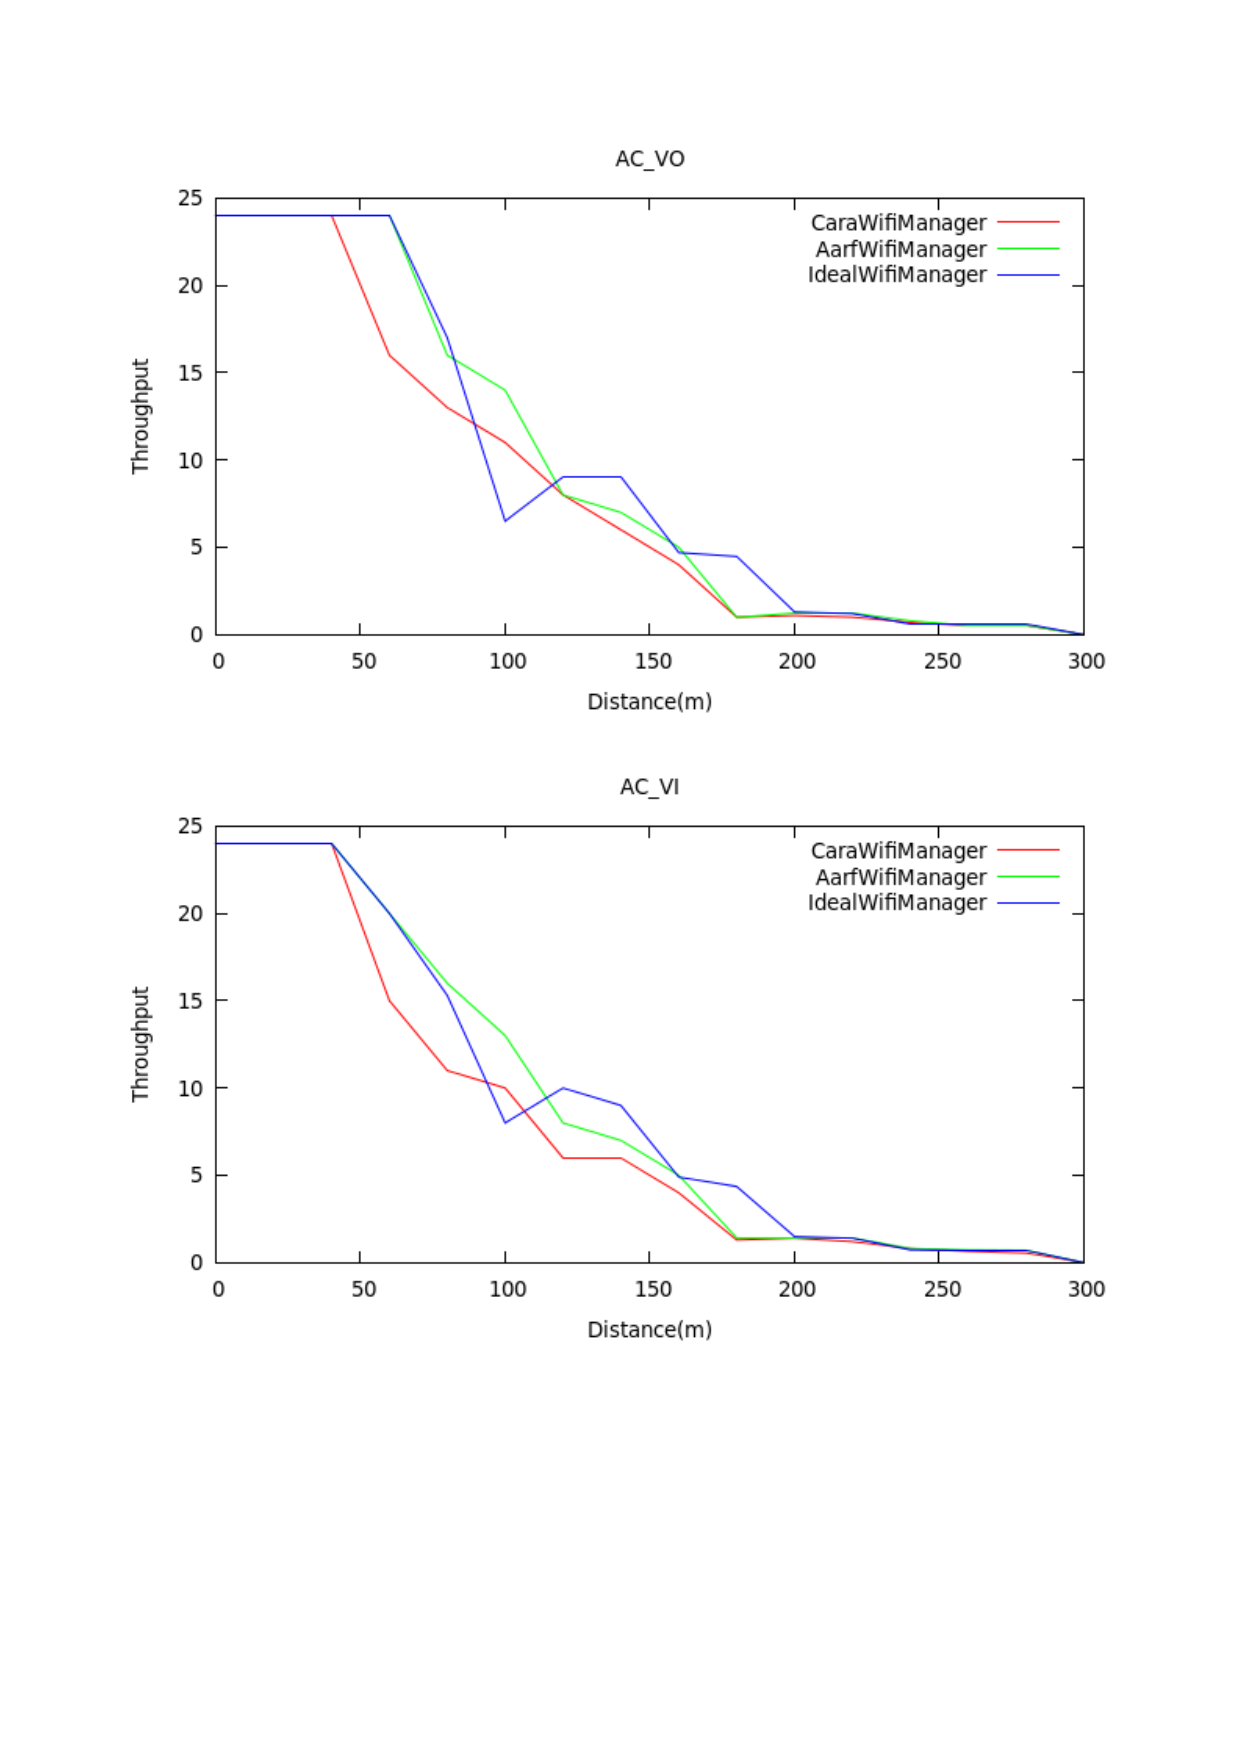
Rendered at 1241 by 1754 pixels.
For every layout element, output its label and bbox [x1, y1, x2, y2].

picture [120, 118, 1121, 719]
picture [120, 746, 1121, 1347]
